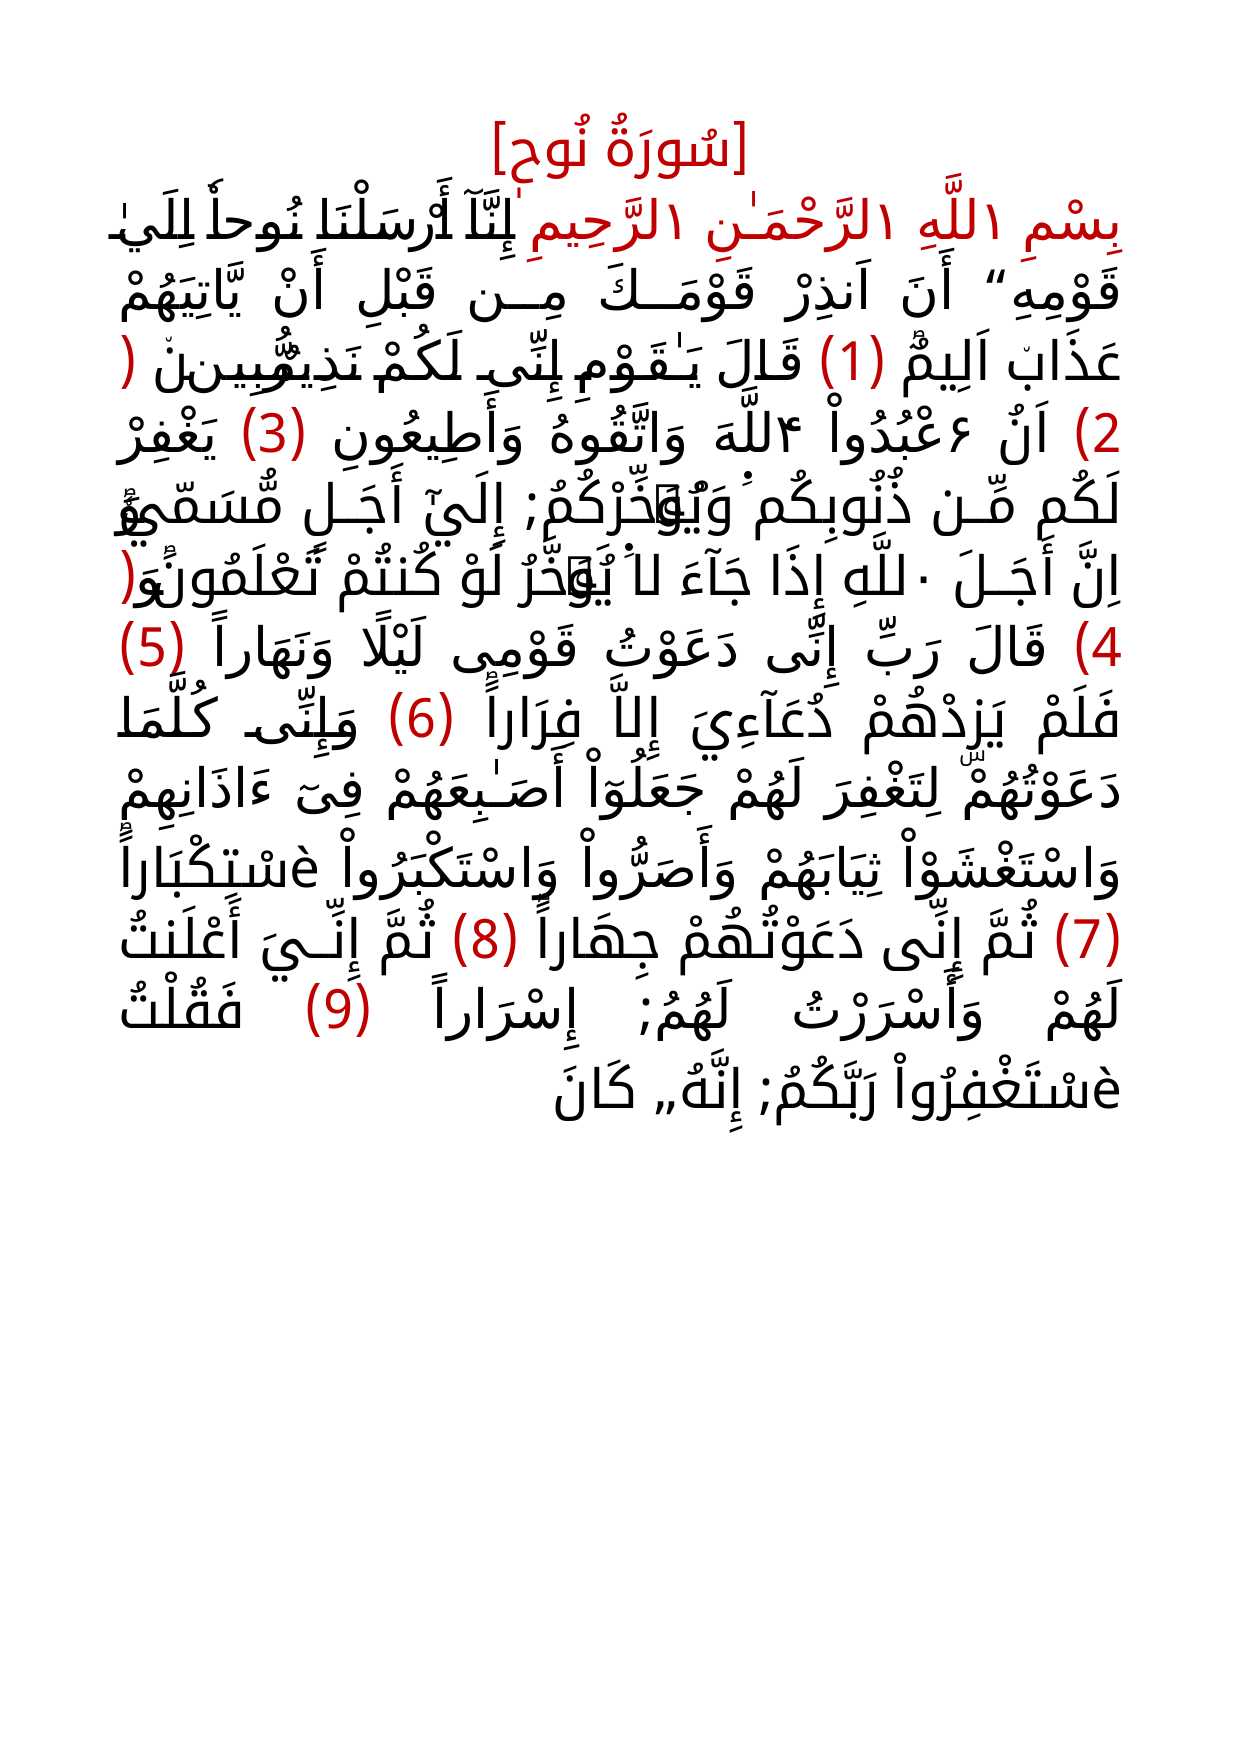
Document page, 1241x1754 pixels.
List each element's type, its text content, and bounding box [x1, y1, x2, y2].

text بِسْمِ ۱للَّهِ ۱لرَّحْمَـٰنِ ۱لرَّحِيمِ إِنَّآ أَرْسَلْنَا نُوحاٗ اِلَيٰ قَوْمِهِ“ أَنَ اَنذِرْ قَوْمَــكَ مِــن قَبْلِ أَنْ يَّاتِيَهُمْ عَذَاب٘ اَلِيمٌؐ (1) قَالَ يَـٰقَوْمِ إِنِّى لَكُمْ نَذِيرٌ مُّبِين٘ (2) اَنُ ۶عْبُدُواْ ۴للَّهَ وَاتَّقُوهُ وَأَطِيعُونِ (3) يَغْفِرْ لَكُم مِّــن ذُنُوبِكُمْ وَيُوَ۬خِّرْكُمُ; إِلَيٰٓ أَجَــلٍ مُّسَمّيٗؐ اِنَّ أَجَــلَ ۰للَّهِ إِذَا جَآءَ لاَ يُوَ۬خَّرُ لَوْ كُنتُمْ تَعْلَمُونَؐ (4) قَالَ رَبِّ إِنِّى دَعَوْتُ قَوْمِى لَيْلًا وَنَهَاراً (5) فَلَمْ يَزۣدْهُمْ دُعَآءِيَ إِلاَّ فِرَاراًؐ (6) وَإِنِّى كُلَّمَا دَعَوْتُهُمْ لِتَغْفِرَ لَهُمْ جَعَلُوٓاْ أَصَـٰبِعَهُمْ فِىٓ ءَاذَانِهِمْ وَاسْتَغْشَوْاْ ثِيَابَهُمْ وَأَصَرُّواْ وَاسْتَكْبَرُواْ èسْتِكْبَاراًؐ (7) ثُمَّ إِنِّى دَعَوْتُهُمْ جِهَاراًؐ (8) ثُمَّ إِنِّــيَ أَعْلَنتُ لَهُمْ وَأَسْرَرْتُ لَهُمُ; إِسْرَاراً (9) فَقُلْتُ èسْتَغْفِرُواْ رَبَّكُمُ; إِنَّهُ„ كَانَ [118, 189, 1122, 1131]
subtitle [سُورَةُ نُوحٖ] [118, 118, 1122, 189]
